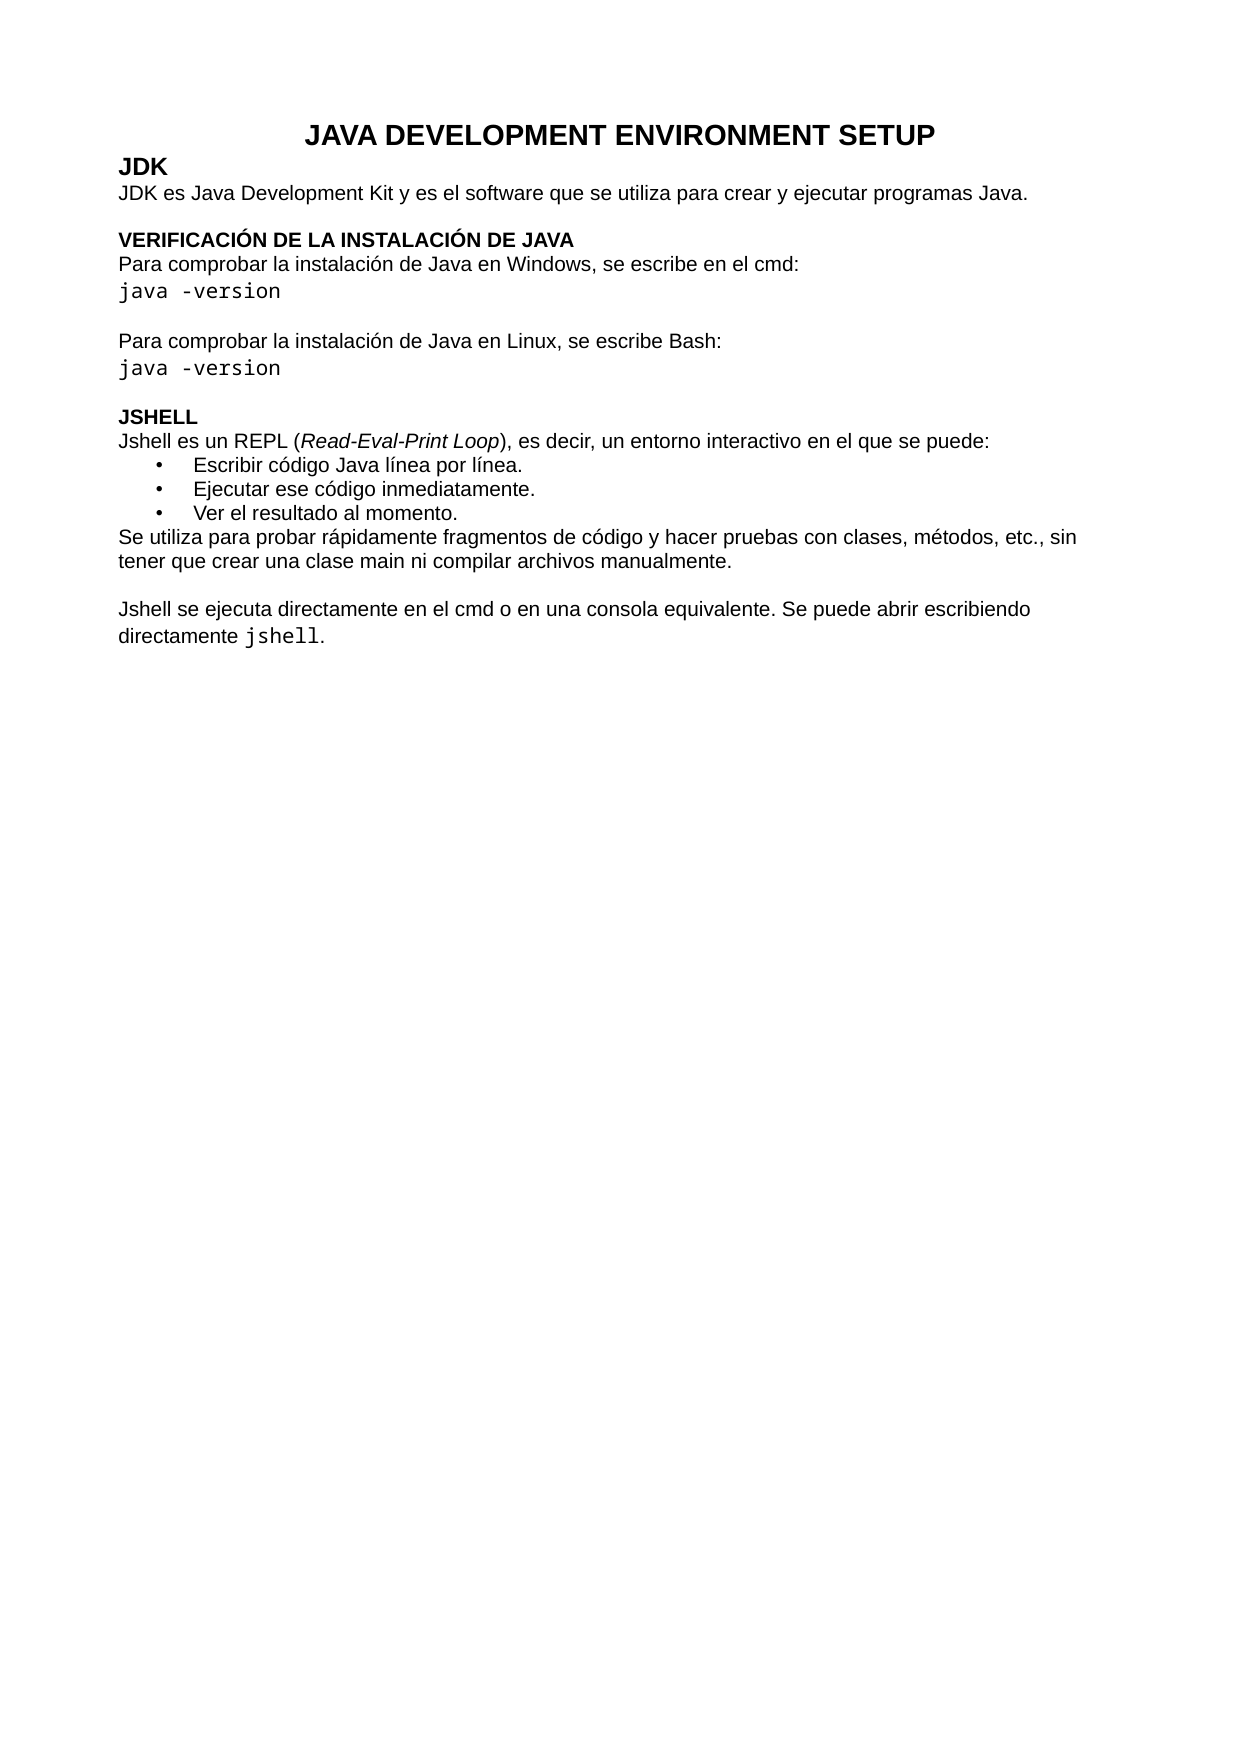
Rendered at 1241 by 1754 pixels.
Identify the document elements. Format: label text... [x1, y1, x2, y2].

list Escribir código Java línea por línea. [156, 453, 1122, 477]
text java -version [118, 276, 1122, 305]
text JSHELL [118, 405, 1122, 429]
text JAVA DEVELOPMENT ENVIRONMENT SETUP [118, 118, 1122, 152]
text Para comprobar la instalación de Java en Windows, se escribe en el cmd: [118, 252, 1122, 276]
text Se utiliza para probar rápidamente fragmentos de código y hacer pruebas con clases, métodos, etc., sin tener que crear una clase main ni compilar archivos manualmente. [118, 525, 1122, 573]
text java -version [118, 353, 1122, 381]
text VERIFICACIÓN DE LA INSTALACIÓN DE JAVA [118, 228, 1122, 252]
text Jshell se ejecuta directamente en el cmd o en una consola equivalente. Se puede abrir escribiendo directamente jshell. [118, 597, 1122, 649]
text JDK es Java Development Kit y es el software que se utiliza para crear y ejecutar programas Java. [118, 180, 1122, 204]
list Ver el resultado al momento. [156, 501, 1122, 525]
text Jshell es un REPL (Read-Eval-Print Loop), es decir, un entorno interactivo en el que se puede: [118, 429, 1122, 453]
text Para comprobar la instalación de Java en Linux, se escribe Bash: [118, 329, 1122, 353]
text JDK [118, 152, 1122, 180]
list Ejecutar ese código inmediatamente. [156, 477, 1122, 501]
